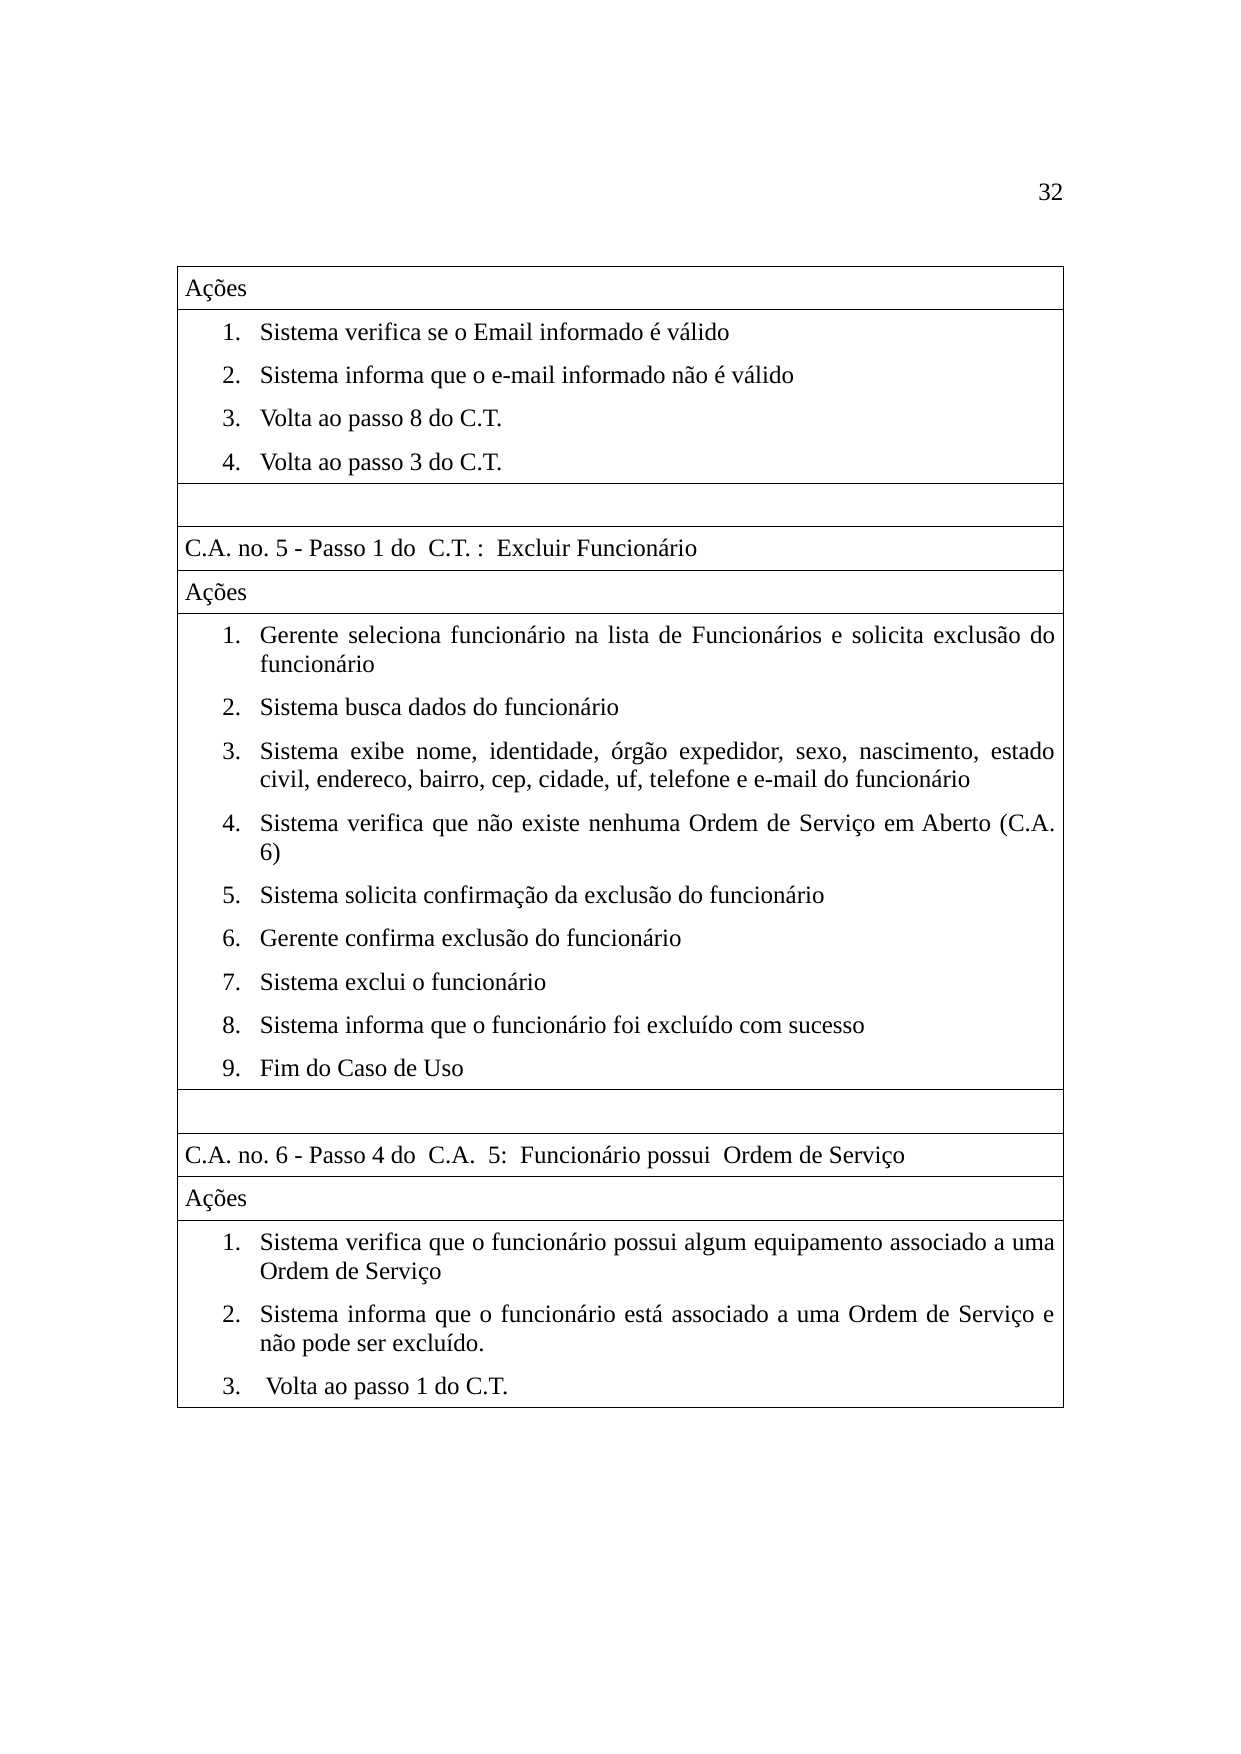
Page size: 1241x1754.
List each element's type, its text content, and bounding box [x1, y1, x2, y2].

table_cell Ações [178, 571, 1063, 613]
table_cell Sistema informa que o funcionário está associado a uma Ordem de Serviço e não pode ser excluído. [178, 1292, 1063, 1364]
table_cell Volta ao passo 3 do C.T. [178, 439, 1063, 483]
table_cell Sistema verifica que não existe nenhuma Ordem de Serviço em Aberto (C.A. 6) [178, 801, 1063, 873]
table_cell C.A. no. 6 - Passo 4 do C.A. 5: Funcionário possui Ordem de Serviço [178, 1134, 1063, 1176]
table_cell Sistema informa que o funcionário foi excluído com sucesso [178, 1003, 1063, 1046]
table_cell [178, 484, 1063, 526]
table_cell Fim do Caso de Uso [178, 1046, 1063, 1089]
table_cell Sistema solicita confirmação da exclusão do funcionário [178, 873, 1063, 916]
table_cell [178, 1090, 1063, 1133]
table_cell Volta ao passo 8 do C.T. [178, 396, 1063, 439]
table_cell Ações [178, 1177, 1063, 1219]
table_cell Gerente confirma exclusão do funcionário [178, 916, 1063, 959]
table_cell Sistema informa que o e-mail informado não é válido [178, 353, 1063, 396]
table_cell Sistema busca dados do funcionário [178, 685, 1063, 728]
table_cell Gerente seleciona funcionário na lista de Funcionários e solicita exclusão do funcionário [178, 614, 1063, 685]
table_cell Sistema verifica que o funcionário possui algum equipamento associado a uma Ordem de Serviço [178, 1221, 1063, 1292]
table_cell Sistema verifica se o Email informado é válido [178, 310, 1063, 353]
table_cell C.A. no. 5 - Passo 1 do C.T. : Excluir Funcionário [178, 527, 1063, 569]
table_cell Ações [178, 267, 1063, 309]
table_cell Sistema exibe nome, identidade, órgão expedidor, sexo, nascimento, estado civil, endereco, bairro, cep, cidade, uf, telefone e e-mail do funcionário [178, 729, 1063, 801]
table_cell Sistema exclui o funcionário [178, 959, 1063, 1003]
table_cell Volta ao passo 1 do C.T. [178, 1364, 1063, 1407]
